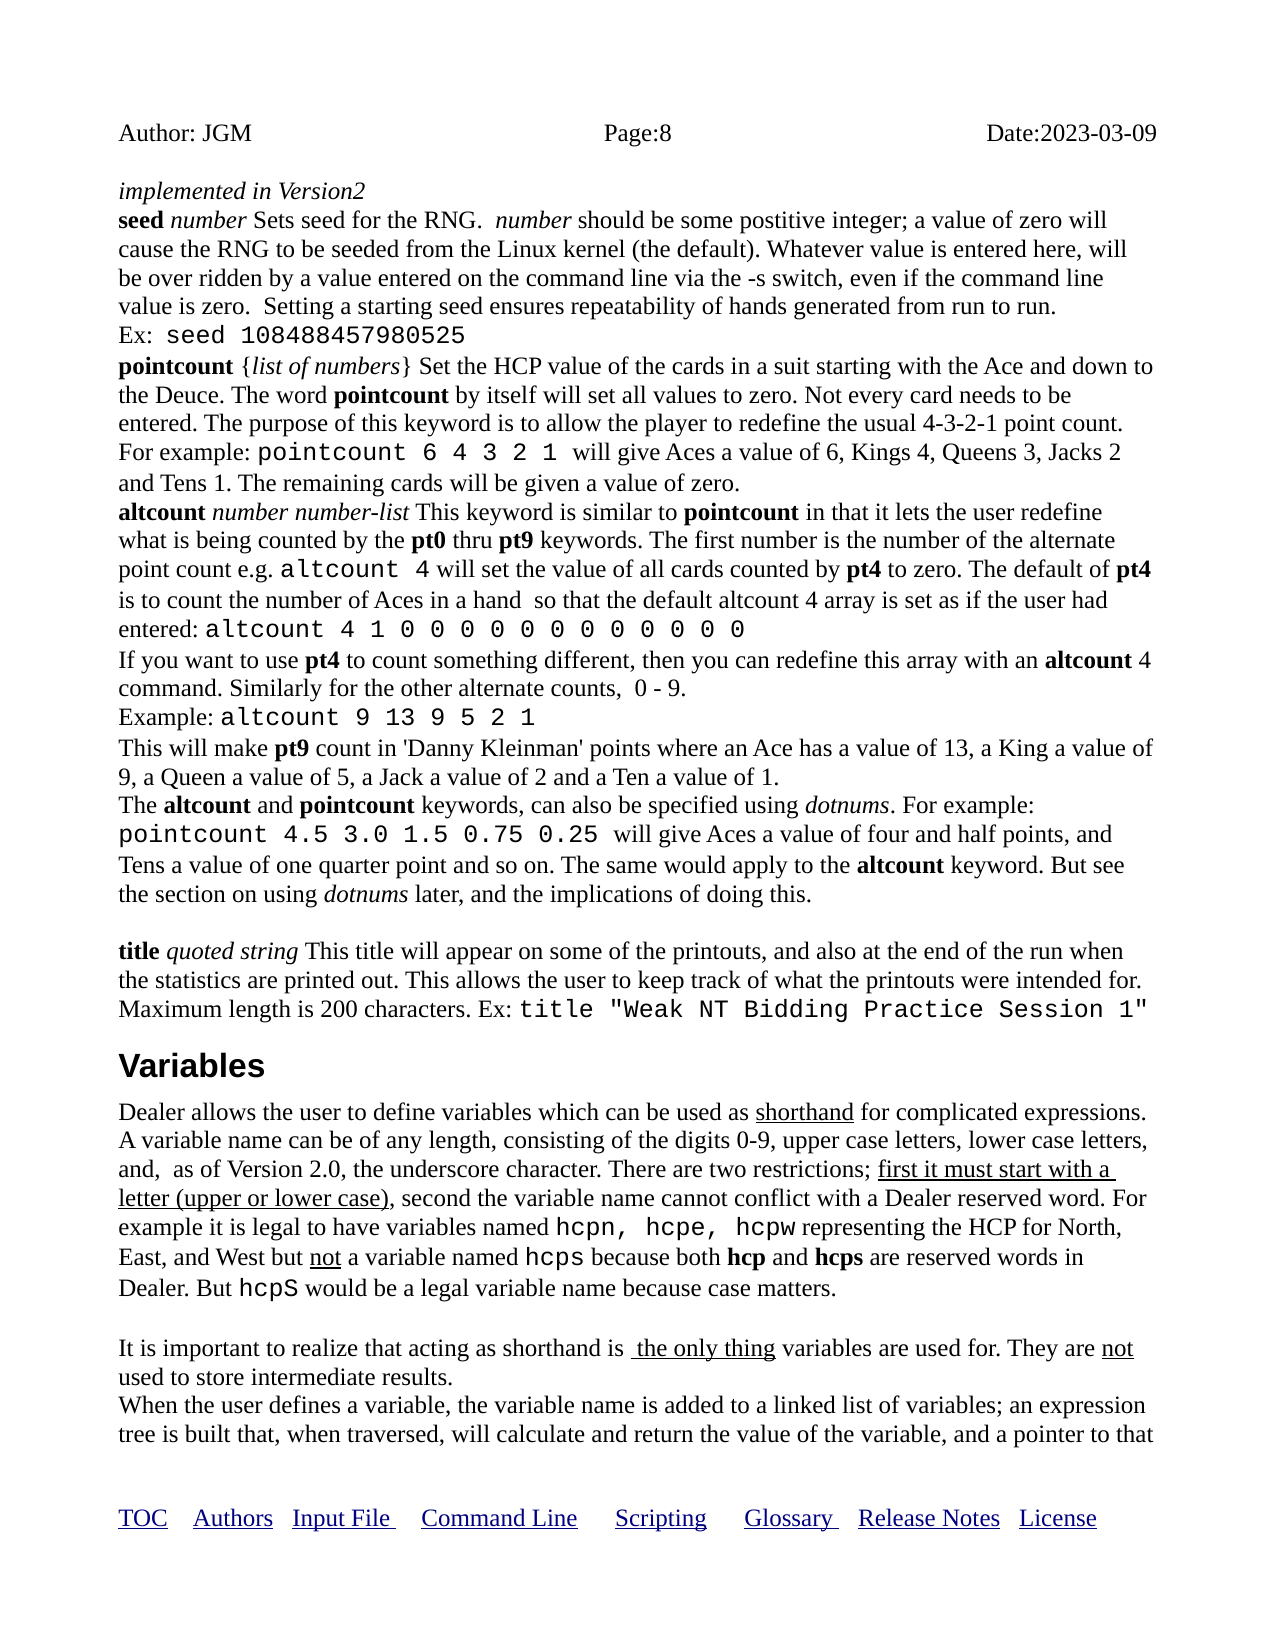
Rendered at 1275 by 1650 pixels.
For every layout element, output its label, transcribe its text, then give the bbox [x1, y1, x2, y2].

text Example: altcount 9 13 9 5 2 1 [118, 702, 1157, 733]
text implemented in Version2 [118, 176, 1157, 205]
text pointcount 4.5 3.0 1.5 0.75 0.25 will give Aces a value of four and half points, and Tens a value of one quarter point and so on. The same would apply to the altcount keyword. But see the section on using dotnums later, and the implications of doing this. [118, 819, 1157, 908]
text It is important to realize that acting as shorthand is the only thing variables are used for. They are not used to store intermediate results. [118, 1333, 1157, 1390]
text Dealer allows the user to define variables which can be used as shorthand for complicated expressions. A variable name can be of any length, consisting of the digits 0-9, upper case letters, lower case letters, and, as of Version 2.0, the underscore character. There are two restrictions; first it must start with a letter (upper or lower case), second the variable name cannot conflict with a Dealer reserved word. For example it is legal to have variables named hcpn, hcpe, hcpw representing the HCP for North, East, and West but not a variable named hcps because both hcp and hcps are reserved words in Dealer. But hcpS would be a legal variable name because case matters. [118, 1097, 1157, 1304]
text Maximum length is 200 characters. Ex: title "Weak NT Bidding Practice Session 1" [118, 994, 1157, 1025]
text seed number Sets seed for the RNG. number should be some postitive integer; a value of zero will cause the RNG to be seeded from the Linux kernel (the default). Whatever value is entered here, will be over ridden by a value entered on the command line via the -s switch, even if the command line value is zero. Setting a starting seed ensures repeatability of hands generated from run to run. [118, 205, 1157, 320]
text pointcount {list of numbers} Set the HCP value of the cards in a suit starting with the Ace and down to the Deuce. The word pointcount by itself will set all values to zero. Not every card needs to be entered. The purpose of this keyword is to allow the player to redefine the usual 4-3-2-1 point count. For example: pointcount 6 4 3 2 1 will give Aces a value of 6, Kings 4, Queens 3, Jacks 2 and Tens 1. The remaining cards will be given a value of zero. [118, 351, 1157, 497]
text This will make pt9 count in 'Danny Kleinman' points where an Ace has a value of 13, a King a value of 9, a Queen a value of 5, a Jack a value of 2 and a Ten a value of 1. [118, 733, 1157, 791]
text When the user defines a variable, the variable name is added to a linked list of variables; an expression tree is built that, when traversed, will calculate and return the value of the variable, and a pointer to that [118, 1390, 1157, 1448]
text If you want to use pt4 to count something different, then you can redefine this array with an altcount 4 command. Similarly for the other alternate counts, 0 - 9. [118, 645, 1157, 702]
subtitle Variables [118, 1046, 1157, 1084]
text altcount number number-list This keyword is similar to pointcount in that it lets the user redefine what is being counted by the pt0 thru pt9 keywords. The first number is the number of the alternate point count e.g. altcount 4 will set the value of all cards counted by pt4 to zero. The default of pt4 is to count the number of Aces in a hand so that the default altcount 4 array is set as if the user had entered: altcount 4 1 0 0 0 0 0 0 0 0 0 0 0 0 [118, 497, 1157, 645]
text title quoted string This title will appear on some of the printouts, and also at the end of the run when the statistics are printed out. This allows the user to keep track of what the printouts were intended for. [118, 936, 1157, 994]
text Ex: seed 108488457980525 [118, 320, 1157, 351]
text The altcount and pointcount keywords, can also be specified using dotnums. For example: [118, 791, 1157, 819]
